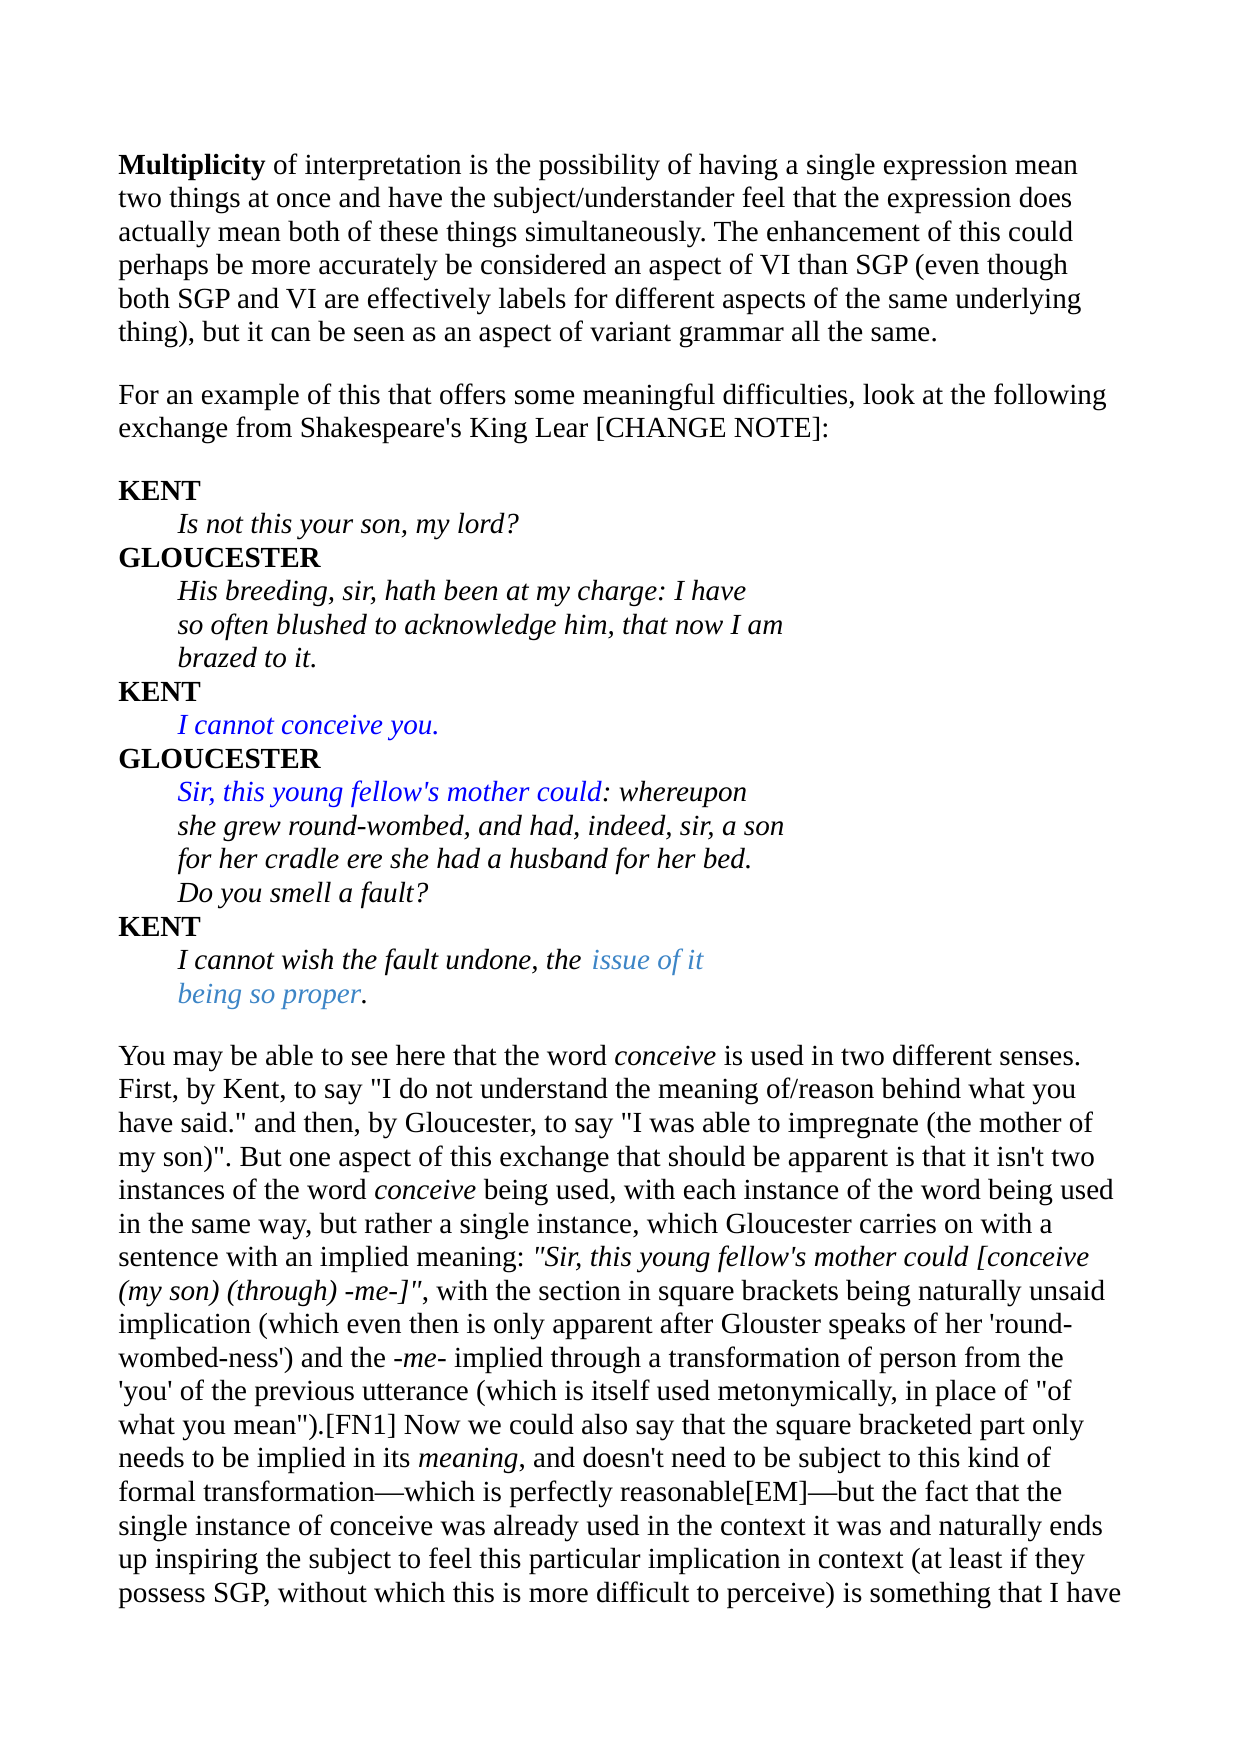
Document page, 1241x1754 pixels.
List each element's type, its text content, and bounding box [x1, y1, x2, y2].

text I cannot conceive you. [177, 707, 1063, 741]
text For an example of this that offers some meaningful difficulties, look at the following exchange from Shakespeare's King Lear [CHANGE NOTE]: [118, 377, 1122, 444]
text Is not this your son, my lord? [177, 506, 1063, 540]
text I cannot wish the fault undone, the issue of it being so proper. [177, 942, 1063, 1009]
text GLOUCESTER [118, 741, 1122, 774]
text Do you smell a fault? [177, 875, 1063, 909]
text Sir, this young fellow's mother could: whereupon she grew round-wombed, and had, indeed, sir, a son for her cradle ere she had a husband for her bed. [177, 774, 1063, 875]
text KENT [118, 473, 1122, 506]
text His breeding, sir, hath been at my charge: I have so often blushed to acknowledge him, that now I am brazed to it. [177, 573, 1063, 674]
text Multiplicity of interpretation is the possibility of having a single expression mean two things at once and have the subject/understander feel that the expression does actually mean both of these things simultaneously. The enhancement of this could perhaps be more accurately be considered an aspect of VI than SGP (even though both SGP and VI are effectively labels for different aspects of the same underlying thing), but it can be seen as an aspect of variant grammar all the same. [118, 147, 1122, 348]
text GLOUCESTER [118, 540, 1122, 573]
text You may be able to see here that the word conceive is used in two different senses. First, by Kent, to say "I do not understand the meaning of/reason behind what you have said." and then, by Gloucester, to say "I was able to impregnate (the mother of my son)". But one aspect of this exchange that should be apparent is that it isn't two instances of the word conceive being used, with each instance of the word being used in the same way, but rather a single instance, which Gloucester carries on with a sentence with an implied meaning: "Sir, this young fellow's mother could [conceive (my son) (through) -me-]", with the section in square brackets being naturally unsaid implication (which even then is only apparent after Glouster speaks of her 'round-wombed-ness') and the -me- implied through a transformation of person from the 'you' of the previous utterance (which is itself used metonymically, in place of "of what you mean").[FN1] Now we could also say that the square bracketed part only needs to be implied in its meaning, and doesn't need to be subject to this kind of formal transformation—which is perfectly reasonable[EM]—but the fact that the single instance of conceive was already used in the context it was and naturally ends up inspiring the subject to feel this particular implication in context (at least if they possess SGP, without which this is more difficult to perceive) is something that I have [118, 1038, 1122, 1608]
text KENT [118, 909, 1122, 942]
text KENT [118, 674, 1122, 707]
